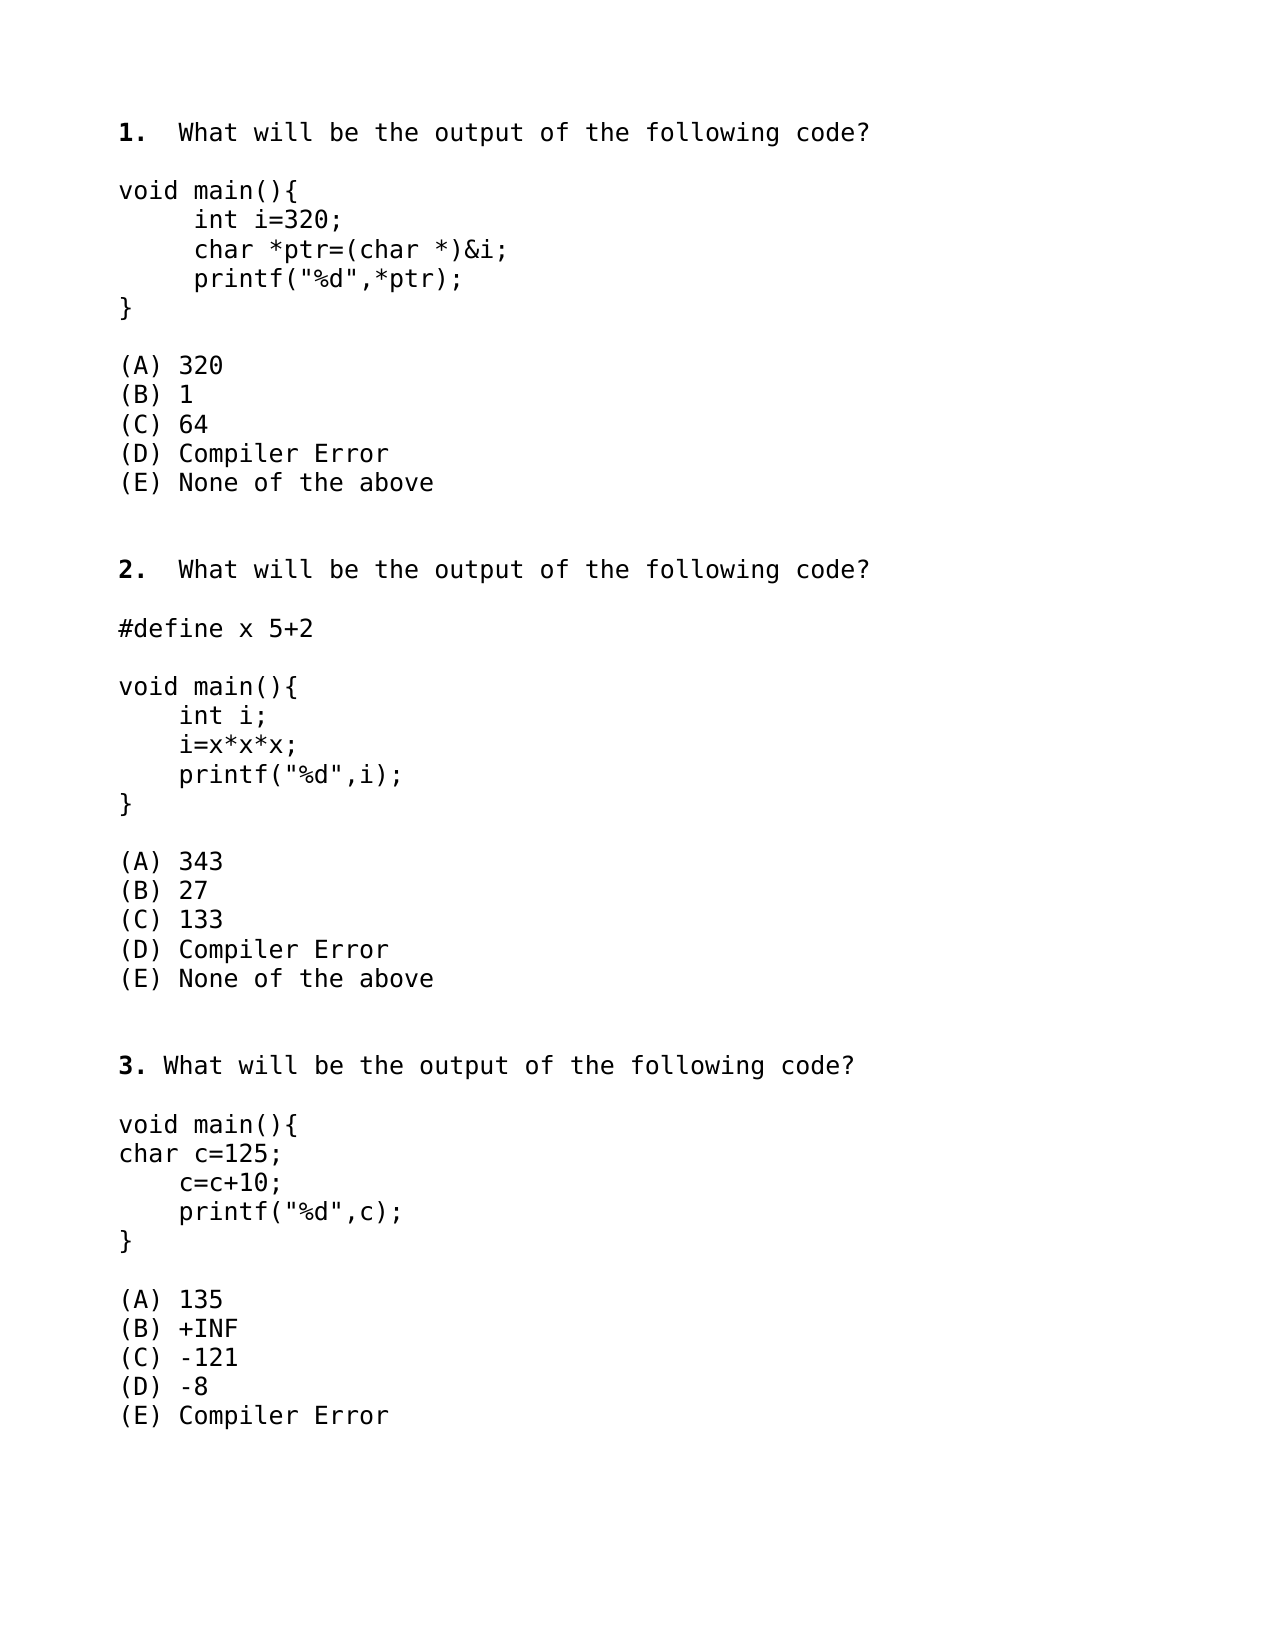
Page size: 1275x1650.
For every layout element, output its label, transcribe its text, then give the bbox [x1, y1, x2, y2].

text (D) Compiler Error [118, 935, 1157, 964]
text void main(){ [118, 672, 1157, 701]
text (D) Compiler Error [118, 439, 1157, 468]
text 3. What will be the output of the following code? [118, 1051, 1157, 1081]
text #define x 5+2 [118, 614, 1157, 643]
text (C) -121 [118, 1343, 1157, 1372]
text } [118, 789, 1157, 818]
text (D) -8 [118, 1372, 1157, 1401]
text printf("%d",i); [118, 760, 1157, 789]
text printf("%d",*ptr); [118, 264, 1157, 293]
text void main(){ [118, 176, 1157, 206]
text 1. What will be the output of the following code? [118, 118, 1157, 147]
text (E) None of the above [118, 468, 1157, 497]
text (C) 133 [118, 906, 1157, 935]
text (A) 320 [118, 351, 1157, 381]
text (A) 135 [118, 1285, 1157, 1314]
text (B) 27 [118, 876, 1157, 906]
text c=c+10; [118, 1168, 1157, 1197]
text (E) None of the above [118, 964, 1157, 993]
text i=x*x*x; [118, 731, 1157, 760]
text (A) 343 [118, 847, 1157, 876]
text (B) +INF [118, 1314, 1157, 1343]
text char c=125; [118, 1139, 1157, 1168]
text } [118, 293, 1157, 322]
text int i=320; [118, 206, 1157, 235]
text int i; [118, 701, 1157, 731]
text 2. What will be the output of the following code? [118, 556, 1157, 585]
text (C) 64 [118, 410, 1157, 439]
text void main(){ [118, 1110, 1157, 1139]
text } [118, 1226, 1157, 1256]
text (E) Compiler Error [118, 1401, 1157, 1431]
text char *ptr=(char *)&i; [118, 235, 1157, 264]
text (B) 1 [118, 381, 1157, 410]
text printf("%d",c); [118, 1197, 1157, 1226]
